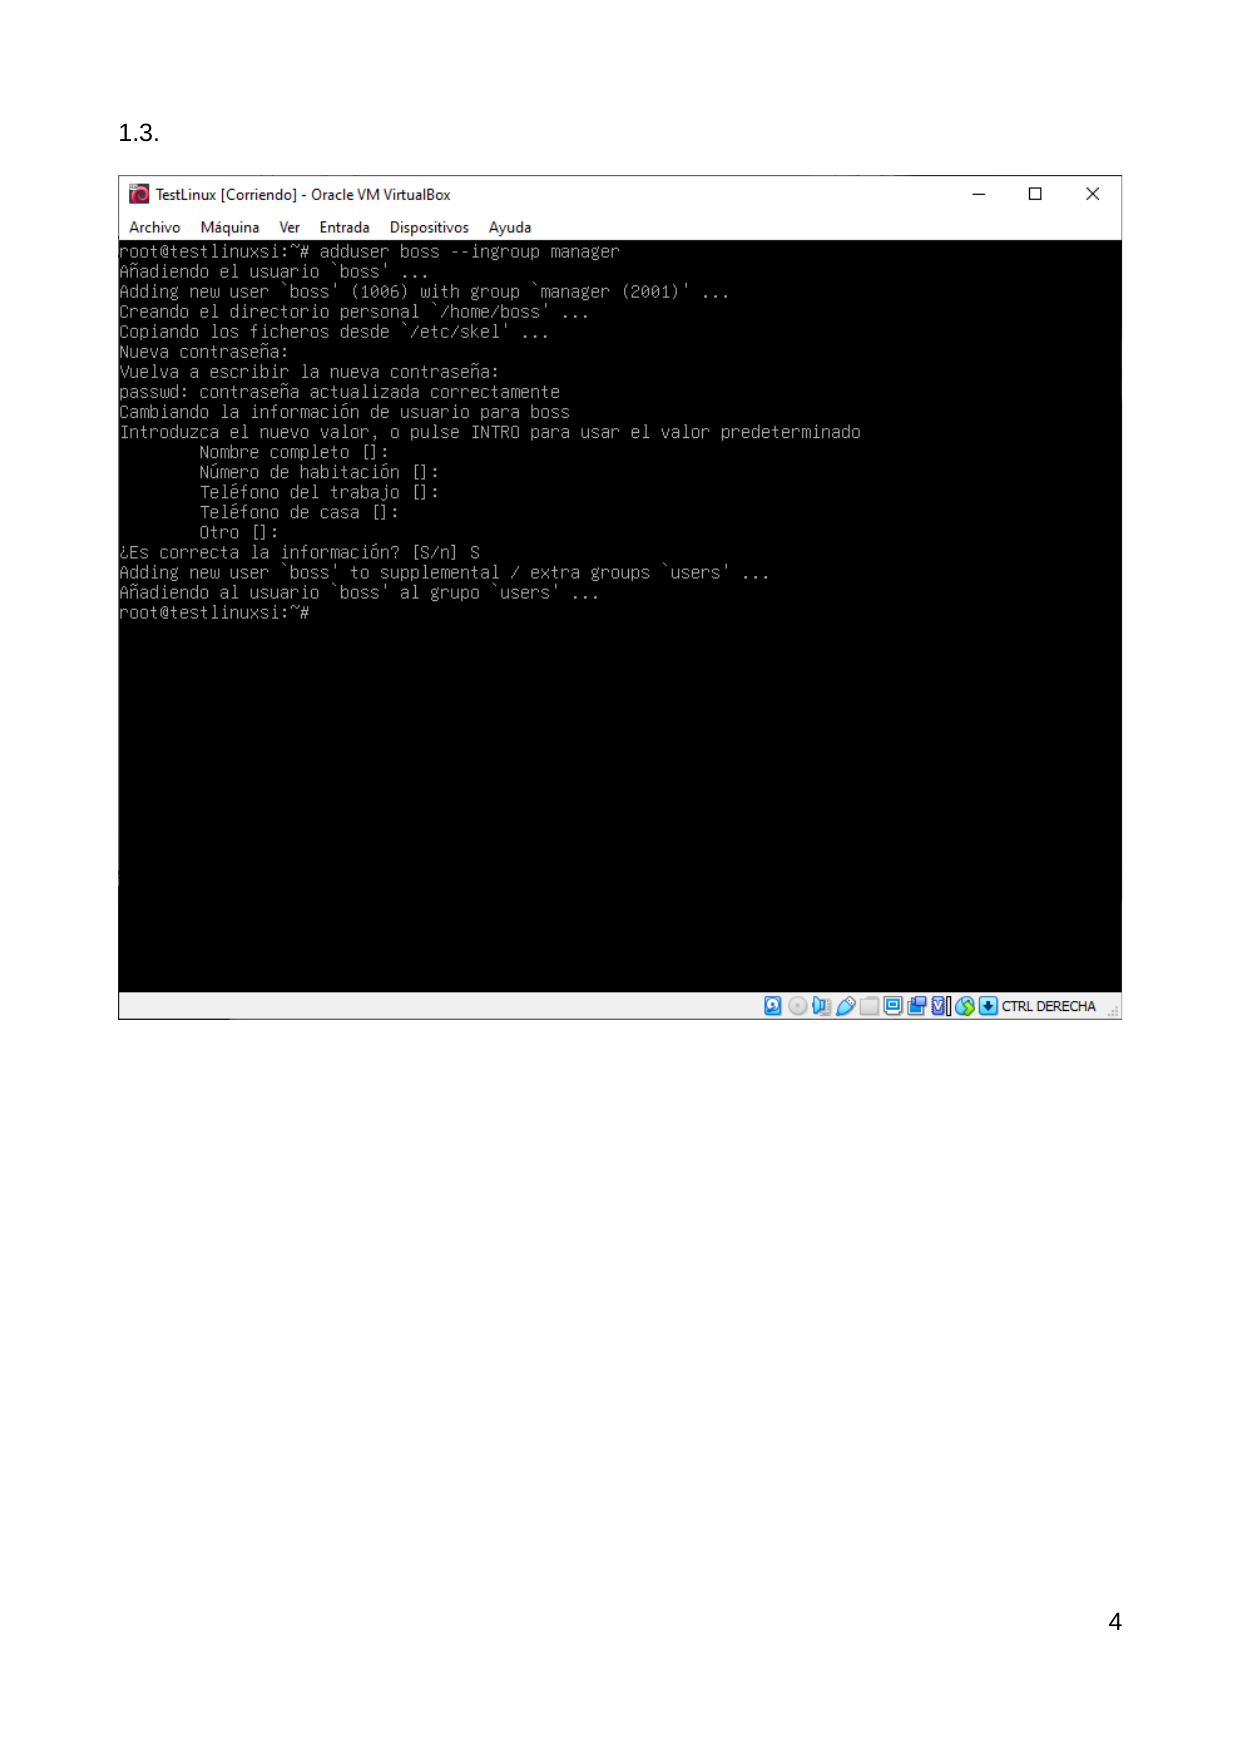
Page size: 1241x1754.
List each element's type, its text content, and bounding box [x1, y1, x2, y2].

text 1.3. [118, 118, 1122, 147]
picture [118, 175, 1123, 1020]
